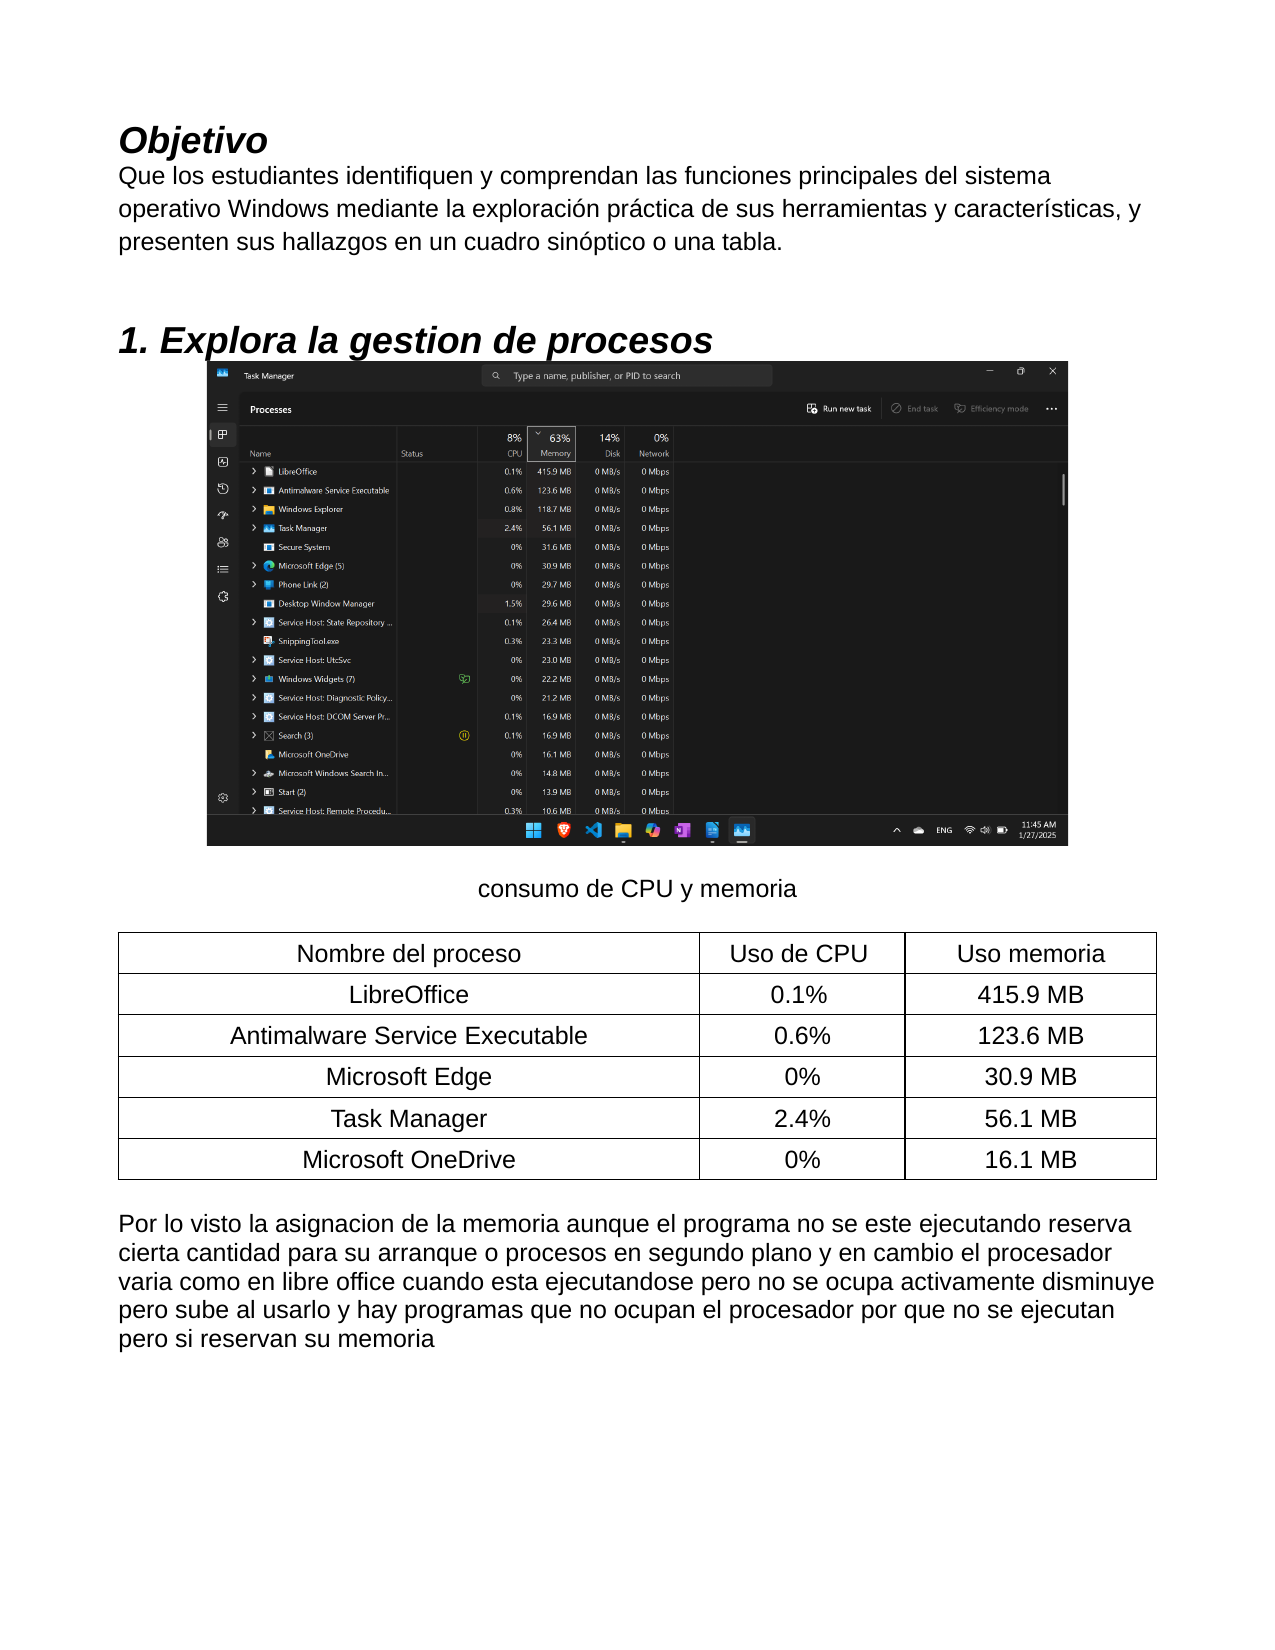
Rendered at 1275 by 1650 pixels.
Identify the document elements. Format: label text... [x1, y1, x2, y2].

table_cell Microsoft Edge [119, 1057, 699, 1097]
table_cell 56.1 MB [906, 1098, 1156, 1138]
text Que los estudiantes identifiquen y comprendan las funciones principales del sistema operativo Windows mediante la exploración práctica de sus herramientas y características, y presenten sus hallazgos en un cuadro sinóptico o una tabla. [118, 161, 1157, 256]
text 1. Explora la gestion de procesos [118, 318, 1157, 361]
table_header Uso de CPU [700, 933, 904, 973]
text consumo de CPU y memoria [118, 874, 1157, 903]
table_cell 0% [700, 1057, 904, 1097]
table_cell Antimalware Service Executable [119, 1015, 699, 1056]
picture [206, 361, 1069, 846]
table_cell 16.1 MB [906, 1139, 1156, 1179]
table_cell 30.9 MB [906, 1057, 1156, 1097]
table_cell 0% [700, 1139, 904, 1179]
table_header Nombre del proceso [119, 933, 699, 973]
table_cell 415.9 MB [906, 974, 1156, 1014]
table_header Uso memoria [906, 933, 1156, 973]
text Objetivo [118, 118, 1157, 161]
table_cell Microsoft OneDrive [119, 1139, 699, 1179]
table_cell 0.6% [700, 1015, 904, 1056]
table_cell LibreOffice [119, 974, 699, 1014]
table_cell Task Manager [119, 1098, 699, 1138]
text Por lo visto la asignacion de la memoria aunque el programa no se este ejecutando reserva cierta cantidad para su arranque o procesos en segundo plano y en cambio el procesador varia como en libre office cuando esta ejecutandose pero no se ocupa activamente disminuye pero sube al usarlo y hay programas que no ocupan el procesador por que no se ejecutan pero si reservan su memoria [118, 1209, 1157, 1353]
table_cell 2.4% [700, 1098, 904, 1138]
table_cell 123.6 MB [906, 1015, 1156, 1056]
table_cell 0.1% [700, 974, 904, 1014]
